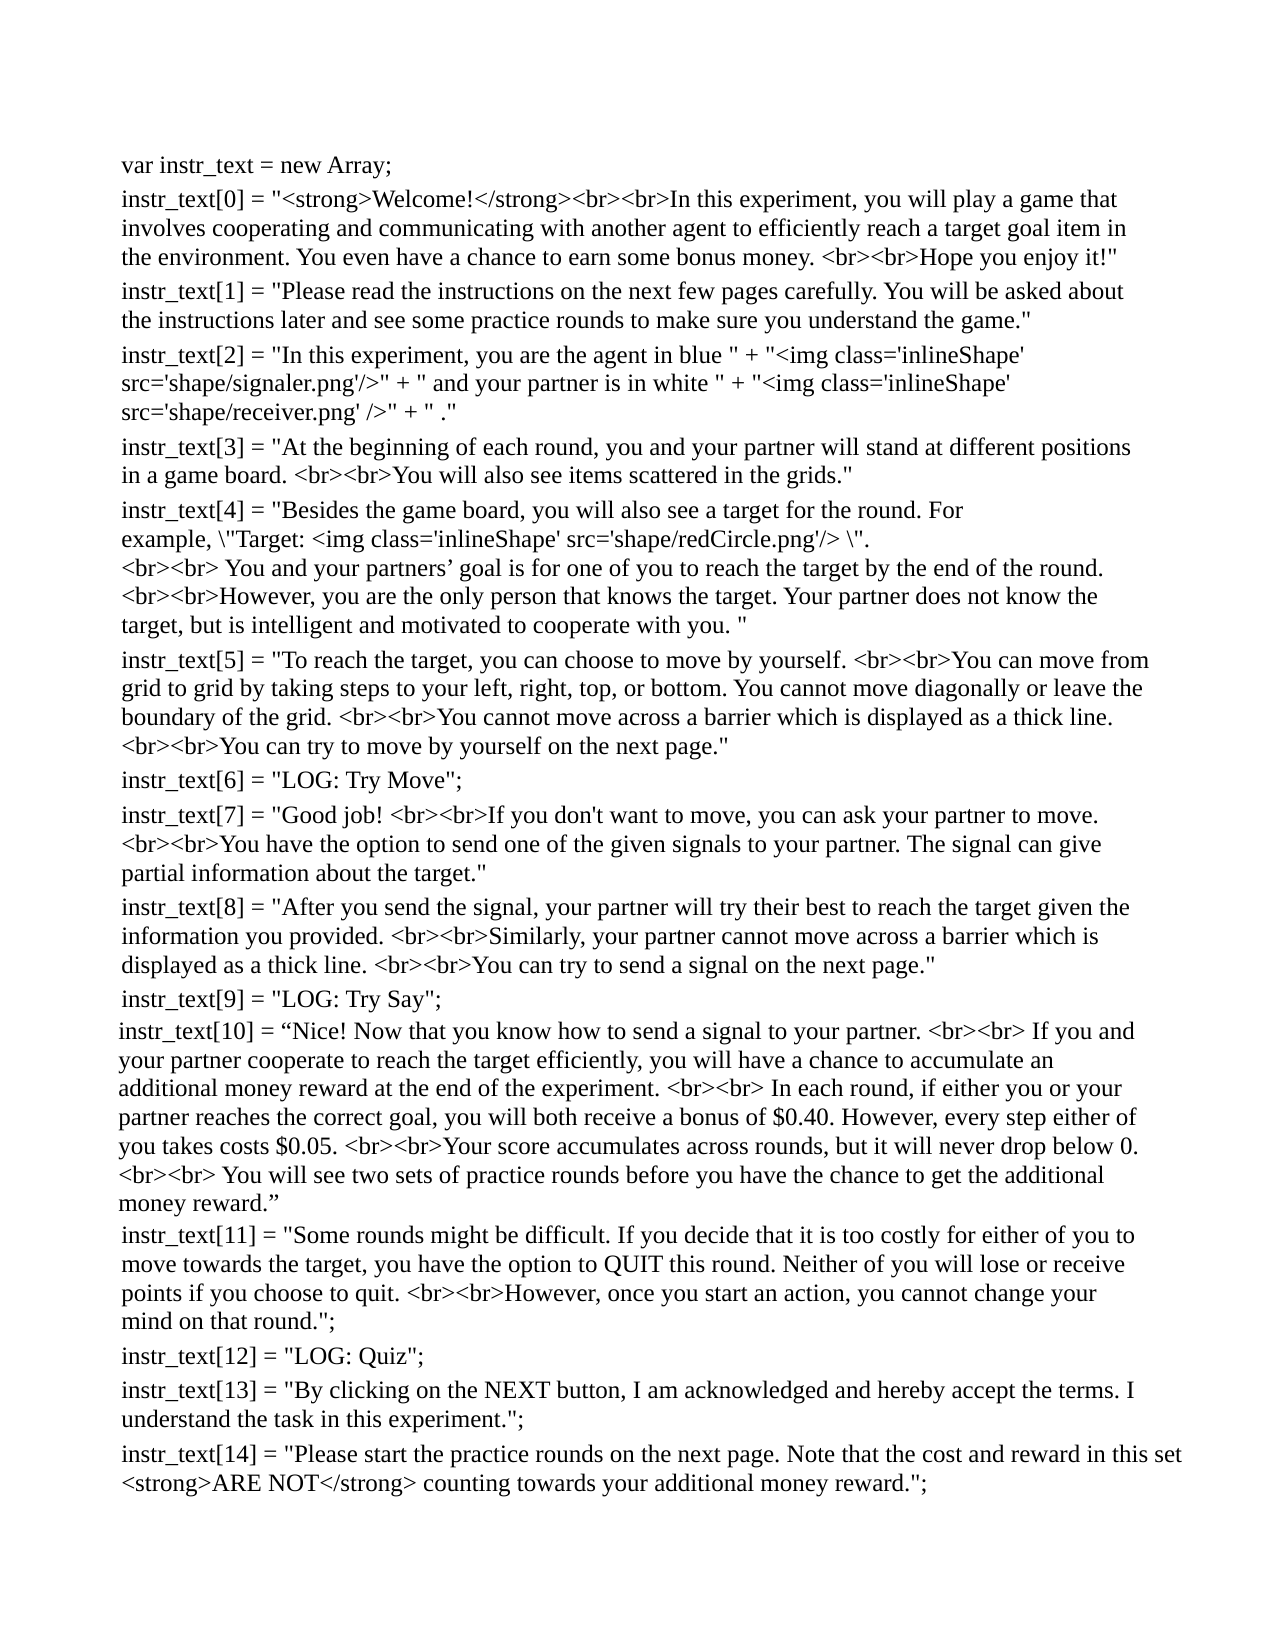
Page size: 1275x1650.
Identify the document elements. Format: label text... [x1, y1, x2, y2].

table_header instr_text[6] = "LOG: Try Move"; [118, 763, 509, 797]
table_header instr_text[2] = "In this experiment, you are the agent in blue " + "<img class='inlineShape' src='shape/signaler.png'/>" + " and your partner is in white " + "<img class='inlineShape' src='shape/receiver.png' />" + " ." [118, 337, 1157, 429]
table_header instr_text[5] = "To reach the target, you can choose to move by yourself. <br><br>You can move from grid to grid by taking steps to your left, right, top, or bottom. You cannot move diagonally or leave the boundary of the grid. <br><br>You cannot move across a barrier which is displayed as a thick line. <br><br>You can try to move by yourself on the next page." [118, 642, 1157, 763]
table_header instr_text[8] = "After you send the signal, your partner will try their best to reach the target given the information you provided. <br><br>Similarly, your partner cannot move across a barrier which is displayed as a thick line. <br><br>You can try to send a signal on the next page." [118, 889, 1157, 981]
table_header instr_text[11] = "Some rounds might be difficult. If you decide that it is too costly for either of you to move towards the target, you have the option to QUIT this round. Neither of you will lose or receive points if you choose to quit. <br><br>However, once you start an action, you cannot change your mind on that round."; [118, 1217, 1157, 1338]
table_header instr_text[13] = "By clicking on the NEXT button, I am acknowledged and hereby accept the terms. I understand the task in this experiment."; [118, 1373, 1157, 1436]
table_header var instr_text = new Array; [118, 147, 406, 181]
table_header instr_text[1] = "Please read the instructions on the next few pages carefully. You will be asked about the instructions later and see some practice rounds to make sure you understand the game." [118, 274, 1157, 337]
table_header instr_text[3] = "At the beginning of each round, you and your partner will stand at different positions in a game board. <br><br>You will also see items scattered in the grids." [118, 429, 1157, 492]
table_header instr_text[0] = "<strong>Welcome!</strong><br><br>In this experiment, you will play a game that involves cooperating and communicating with another agent to efficiently reach a target goal item in the environment. You even have a chance to earn some bonus money. <br><br>Hope you enjoy it!" [118, 181, 1157, 273]
table_header instr_text[12] = "LOG: Quiz"; [118, 1338, 499, 1373]
table_header instr_text[4] = "Besides the game board, you will also see a target for the round. For example, \"Target: <img class='inlineShape' src='shape/redCircle.png'/> \". <br><br> You and your partners’ goal is for one of you to reach the target by the end of the round. <br><br>However, you are the only person that knows the target. Your partner does not know the target, but is intelligent and motivated to cooperate with you. " [118, 492, 1157, 642]
table_header instr_text[7] = "Good job! <br><br>If you don't want to move, you can ask your partner to move. <br><br>You have the option to send one of the given signals to your partner. The signal can give partial information about the target." [118, 797, 1157, 889]
table_header instr_text[9] = "LOG: Try Say"; [118, 981, 578, 1016]
table_header instr_text[14] = "Please start the practice rounds on the next page. Note that the cost and reward in this set <strong>ARE NOT</strong> counting towards your additional money reward."; [118, 1436, 1209, 1499]
text instr_text[10] = “Nice! Now that you know how to send a signal to your partner. <br><br> If you and your partner cooperate to reach the target efficiently, you will have a chance to accumulate an additional money reward at the end of the experiment. <br><br> In each round, if either you or your partner reaches the correct goal, you will both receive a bonus of $0.40. However, every step either of you takes costs $0.05. <br><br>Your score accumulates across rounds, but it will never drop below 0. <br><br> You will see two sets of practice rounds before you have the chance to get the additional money reward.” [118, 1016, 1157, 1217]
